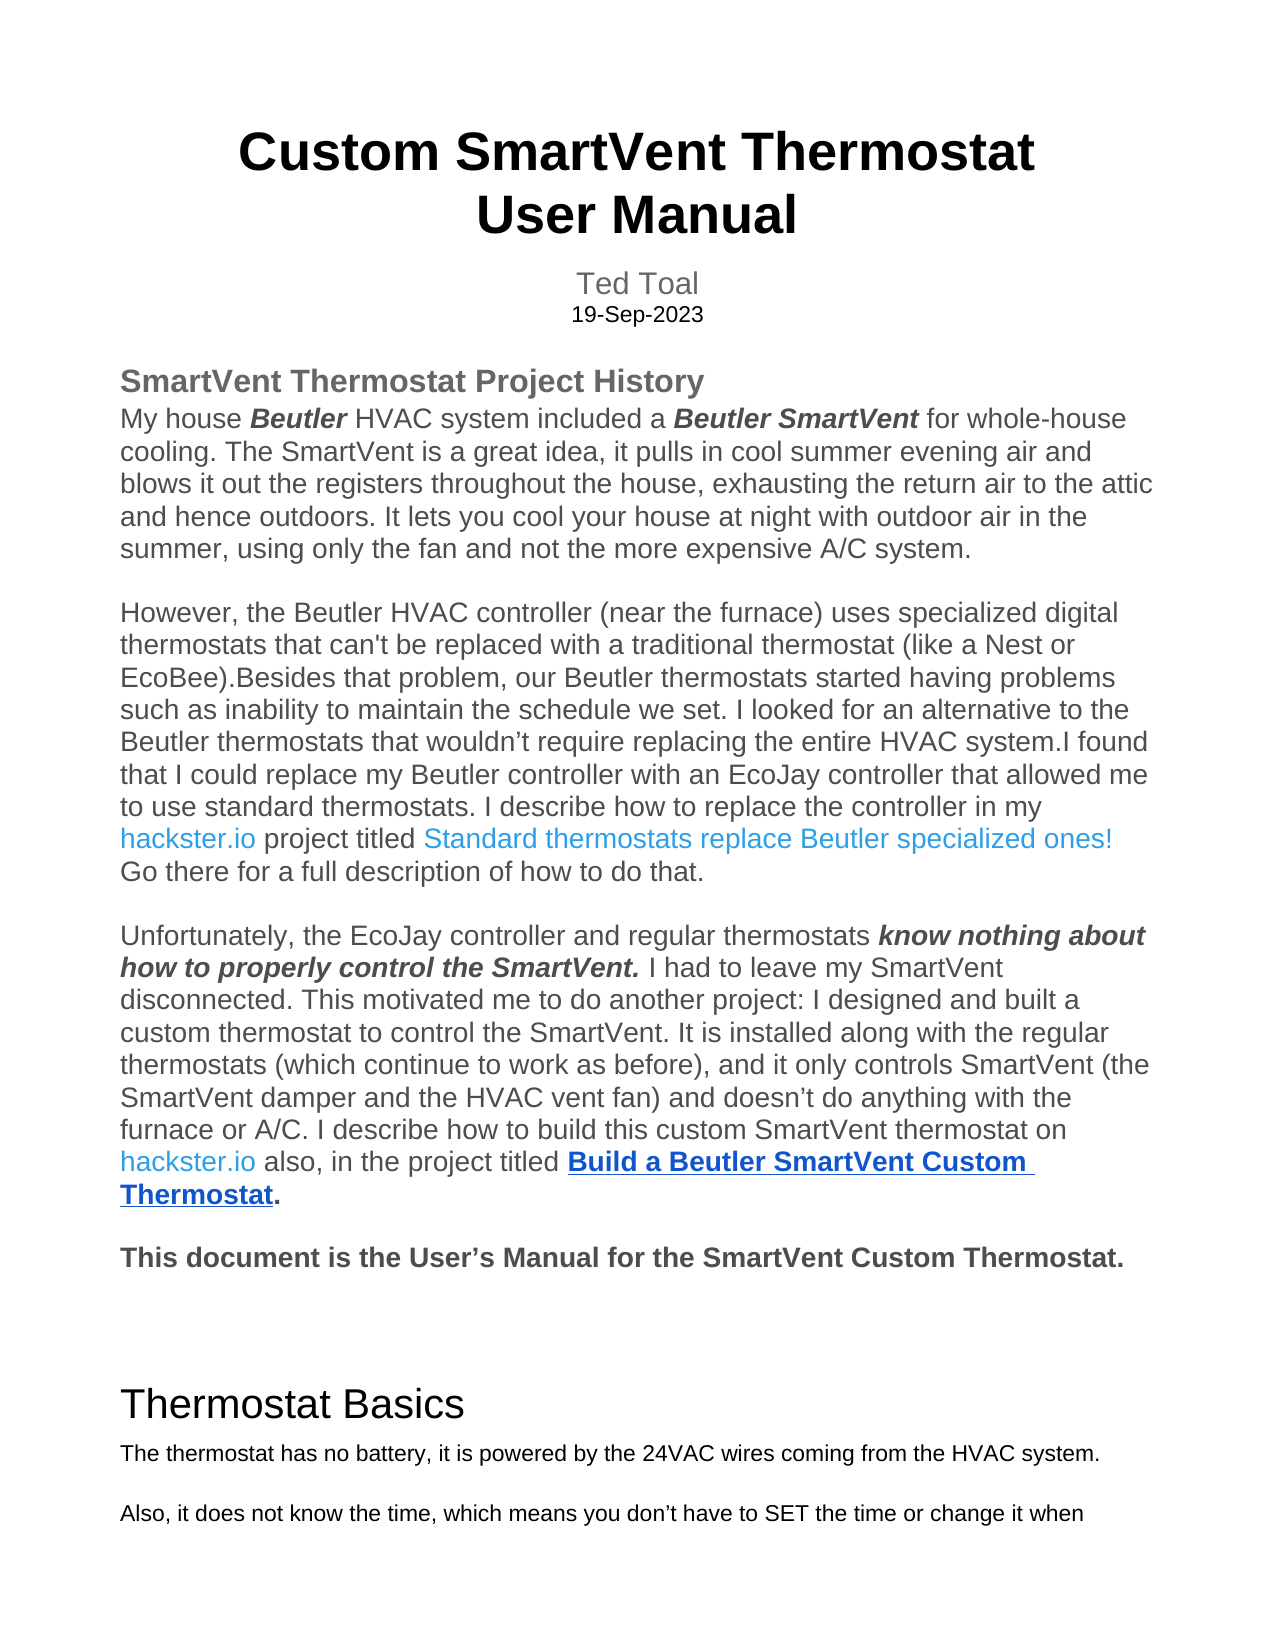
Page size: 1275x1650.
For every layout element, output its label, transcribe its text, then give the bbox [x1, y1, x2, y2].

title Custom SmartVent Thermostat User Manual [120, 120, 1155, 244]
subtitle SmartVent Thermostat Project History [57, 331, 1217, 399]
text 19-Sep-2023 [120, 301, 1155, 328]
text My house Beutler HVAC system included a Beutler SmartVent for whole-house cooling. The SmartVent is a great idea, it pulls in cool summer evening air and blows it out the registers throughout the house, exhausting the return air to the attic and hence outdoors. It lets you cool your house at night with outdoor air in the summer, using only the fan and not the more expensive A/C system. [120, 402, 1155, 564]
subtitle Thermostat Basics [120, 1379, 1155, 1427]
text Unfortunately, the EcoJay controller and regular thermostats know nothing about how to properly control the SmartVent. I had to leave my SmartVent disconnected. This motivated me to do another project: I designed and built a custom thermostat to control the SmartVent. It is installed along with the regular thermostats (which continue to work as before), and it only controls SmartVent (the SmartVent damper and the HVAC vent fan) and doesn’t do anything with the furnace or A/C. I describe how to build this custom SmartVent thermostat on hackster.io also, in the project titled Build a Beutler SmartVent Custom Thermostat. [120, 918, 1155, 1210]
text Also, it does not know the time, which means you don’t have to SET the time or change it when [120, 1500, 1155, 1526]
text The thermostat has no battery, it is powered by the 24VAC wires coming from the HVAC system. [120, 1439, 1155, 1466]
subtitle Ted Toal [120, 265, 1155, 301]
text This document is the User’s Manual for the SmartVent Custom Thermostat. [120, 1241, 1155, 1274]
text However, the Beutler HVAC controller (near the furnace) uses specialized digital thermostats that can't be replaced with a traditional thermostat (like a Nest or EcoBee).Besides that problem, our Beutler thermostats started having problems such as inability to maintain the schedule we set. I looked for an alternative to the Beutler thermostats that wouldn’t require replacing the entire HVAC system.I found that I could replace my Beutler controller with an EcoJay controller that allowed me to use standard thermostats. I describe how to replace the controller in my hackster.io project titled Standard thermostats replace Beutler specialized ones! Go there for a full description of how to do that. [120, 596, 1155, 887]
